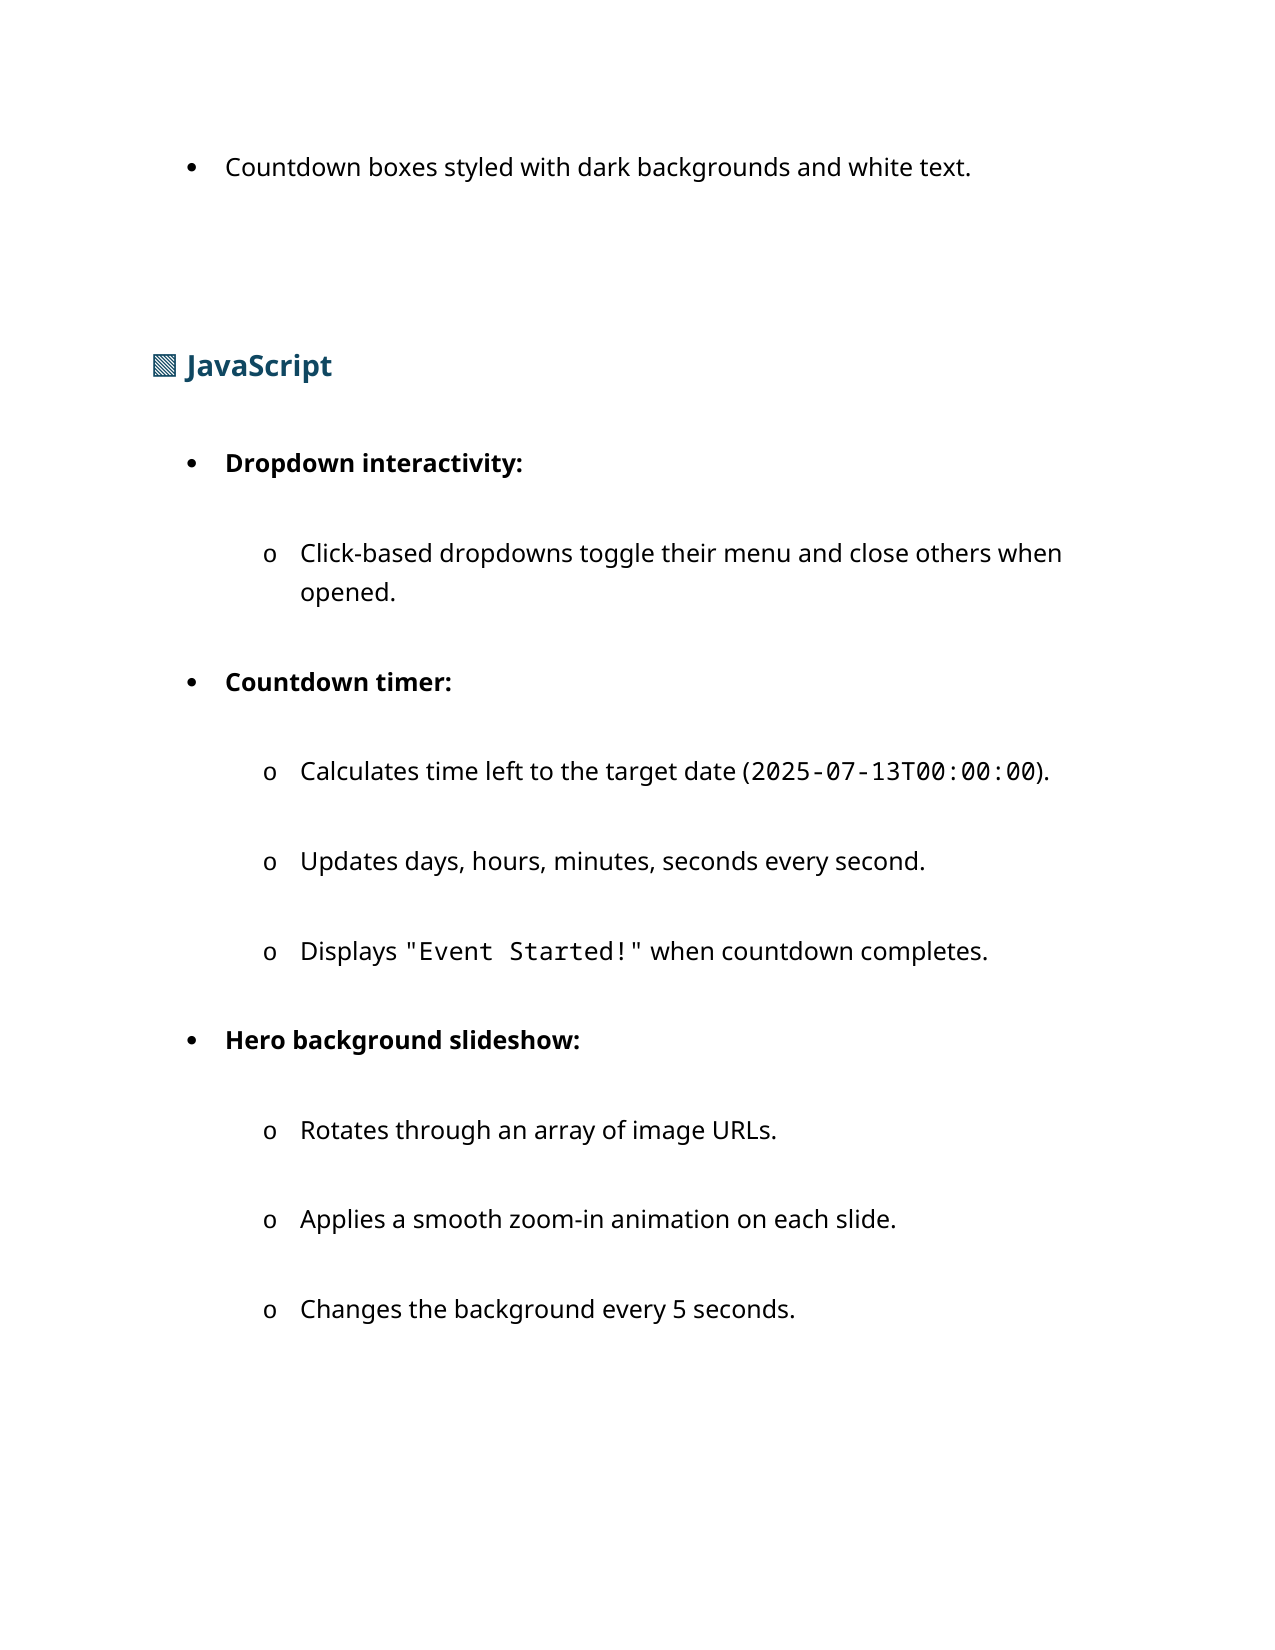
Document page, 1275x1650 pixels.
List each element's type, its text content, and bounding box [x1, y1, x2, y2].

list Rotates through an array of image URLs. [262, 1112, 1125, 1147]
list Calculates time left to the target date (2025-07-13T00:00:00). [262, 754, 1125, 788]
list Click-based dropdowns toggle their menu and close others when opened. [262, 535, 1125, 609]
list Countdown timer: [187, 664, 1125, 698]
list Dropdown interactivity: [187, 446, 1125, 480]
list Applies a smooth zoom-in animation on each slide. [262, 1202, 1125, 1236]
list Updates days, hours, minutes, seconds every second. [262, 843, 1125, 878]
list Displays "Event Started!" when countdown completes. [262, 933, 1125, 967]
list Changes the background every 5 seconds. [262, 1292, 1125, 1326]
list Countdown boxes styled with dark backgrounds and white text. [187, 150, 1125, 184]
list Hero background slideshow: [187, 1023, 1125, 1057]
subtitle 🟩 JavaScript [150, 346, 1125, 385]
